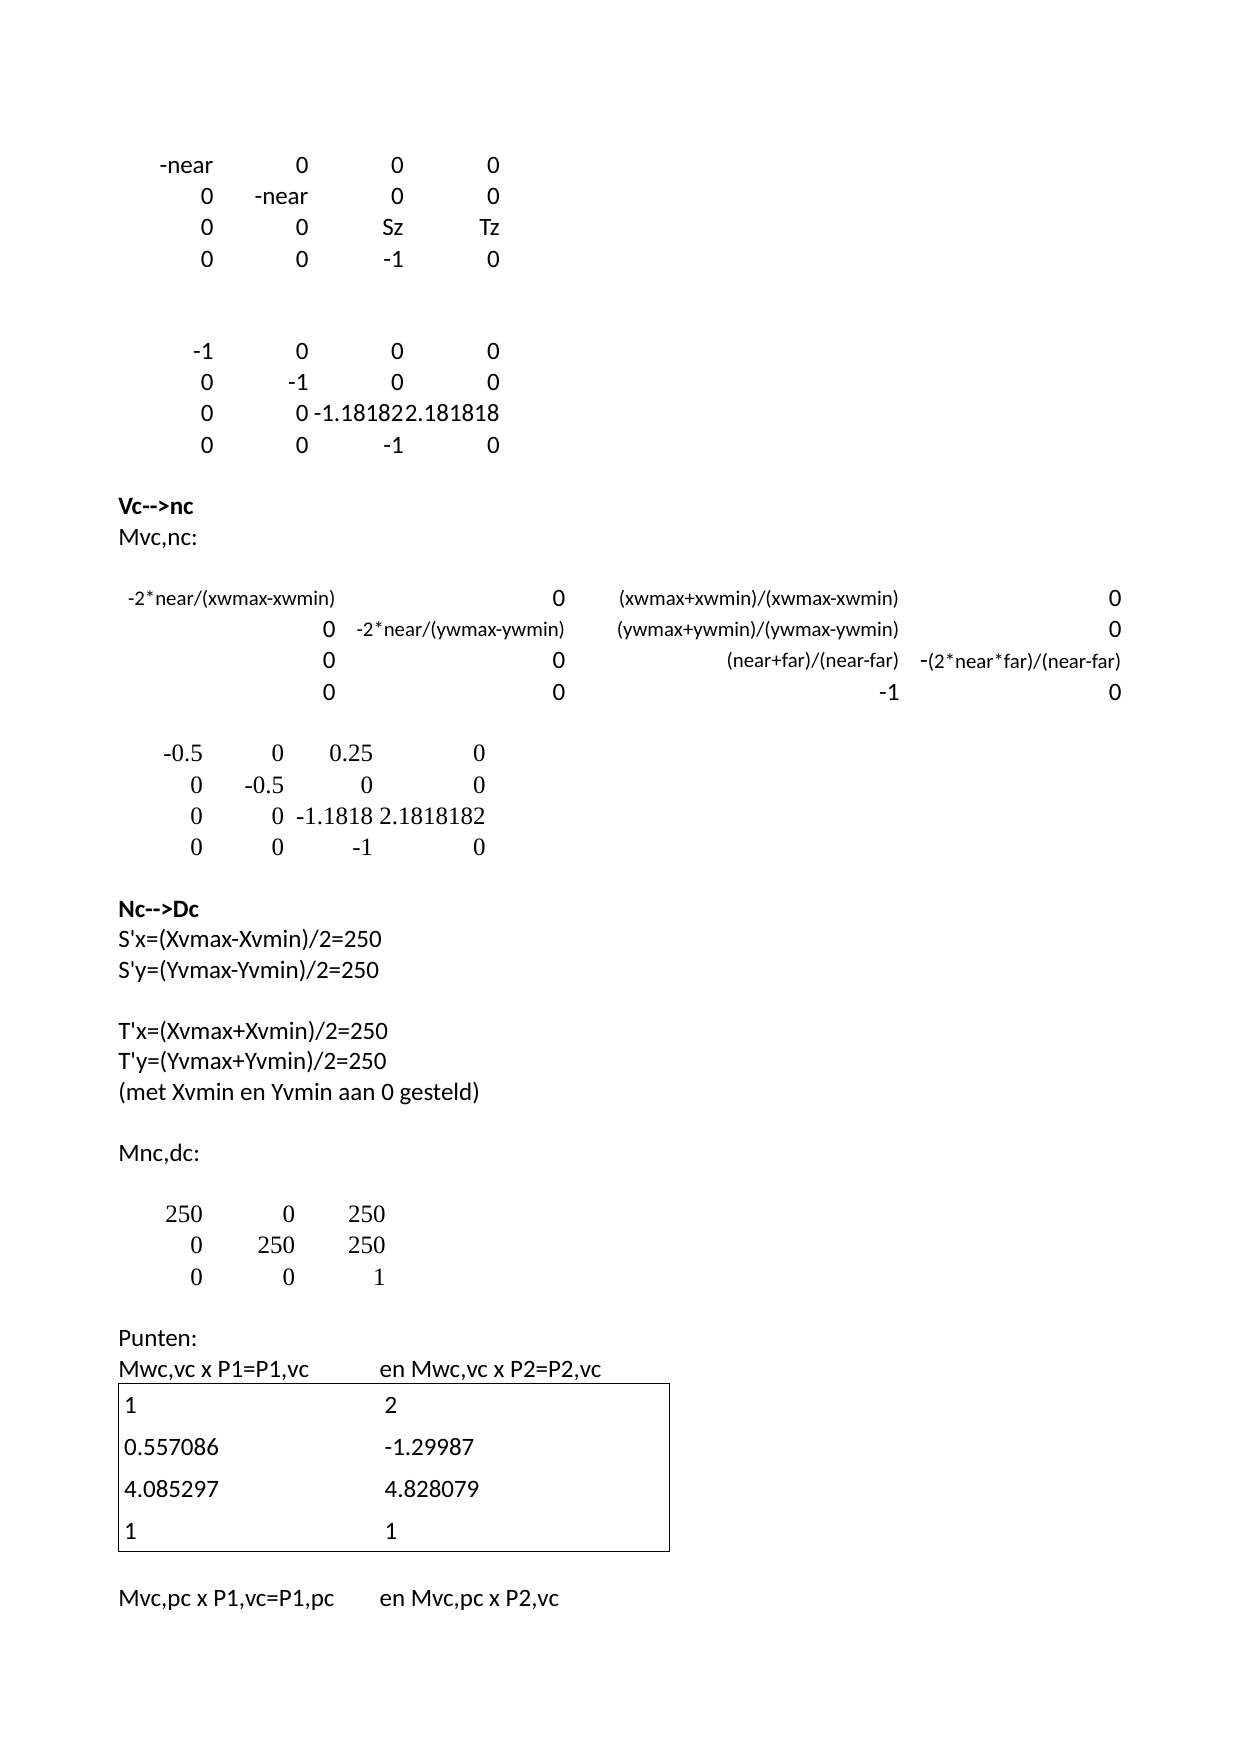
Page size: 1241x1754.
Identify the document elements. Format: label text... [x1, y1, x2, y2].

table_cell -(2*near*far)/(near-far) [899, 644, 1121, 676]
table_cell 1 [119, 1509, 378, 1551]
text Mvc,nc: [118, 521, 1122, 551]
table_cell 0 [118, 243, 213, 274]
table_cell 0 [899, 613, 1121, 644]
table_cell 0 [403, 243, 499, 274]
table_cell 0 [403, 429, 499, 460]
table_header 0 [308, 149, 403, 180]
table_cell 0 [118, 800, 202, 831]
table_header 0 [899, 582, 1121, 613]
table_header 2 [379, 1384, 669, 1425]
text Mvc,pc x P1,vc=P1,pc en Mvc,pc x P2,vc [118, 1582, 1122, 1612]
table_cell 0 [308, 366, 403, 397]
table_cell 0 [373, 831, 485, 862]
table_cell -2*near/(ywmax-ywmin) [335, 613, 565, 644]
table_header 250 [295, 1198, 385, 1229]
table_cell 250 [295, 1229, 385, 1261]
table_cell 0 [403, 366, 499, 397]
table_cell -1 [565, 676, 899, 707]
table_cell -1 [213, 366, 308, 397]
table_cell 0 [335, 676, 565, 707]
table_cell -1 [308, 243, 403, 274]
table_cell -1.18182 [308, 397, 403, 428]
table_cell 1 [379, 1509, 669, 1551]
table_cell 2.181818 [403, 397, 499, 428]
text Mwc,vc x P1=P1,vc en Mwc,vc x P2=P2,vc [118, 1353, 1122, 1383]
table_header 0 [213, 335, 308, 366]
table_cell 0 [213, 429, 308, 460]
table_header 0 [203, 1198, 295, 1229]
table_cell Tz [403, 211, 499, 242]
table_cell 0 [118, 366, 213, 397]
table_cell 0 [118, 1229, 202, 1261]
table_cell -1.1818 [284, 800, 373, 831]
table_header -1 [118, 335, 213, 366]
table_cell 0 [213, 397, 308, 428]
text S'x=(Xvmax-Xvmin)/2=250 [118, 923, 1122, 954]
table_cell 0 [335, 644, 565, 676]
text S'y=(Yvmax-Yvmin)/2=250 [118, 954, 1122, 984]
table_cell Sz [308, 211, 403, 242]
table_cell 0 [118, 429, 213, 460]
text T'x=(Xvmax+Xvmin)/2=250 [118, 1015, 1122, 1045]
table_cell 0 [899, 676, 1121, 707]
table_cell -1 [308, 429, 403, 460]
table_cell -0.5 [203, 769, 284, 800]
table_cell 0 [118, 211, 213, 242]
table_cell 0 [213, 243, 308, 274]
table_cell 4.828079 [379, 1468, 669, 1509]
table_cell (near+far)/(near-far) [565, 644, 899, 676]
table_cell -near [213, 180, 308, 211]
text Mnc,dc: [118, 1137, 1122, 1167]
table_cell 0 [118, 831, 202, 862]
table_header -2*near/(xwmax-xwmin) [118, 582, 335, 613]
table_header 0 [373, 737, 485, 768]
table_cell 0 [118, 180, 213, 211]
table_header -0.5 [118, 737, 202, 768]
table_header 0 [403, 335, 499, 366]
table_cell -1.29987 [379, 1425, 669, 1467]
table_cell 0 [203, 800, 284, 831]
table_cell 0 [308, 180, 403, 211]
text Nc-->Dc [118, 893, 1122, 923]
table_cell 0 [284, 769, 373, 800]
table_header 0 [203, 737, 284, 768]
table_cell 0.557086 [119, 1425, 378, 1467]
table_header -near [118, 149, 213, 180]
table_header 0.25 [284, 737, 373, 768]
table_header 0 [403, 149, 499, 180]
table_cell 0 [118, 769, 202, 800]
text Vc-->nc [118, 490, 1122, 521]
table_header 0 [213, 149, 308, 180]
table_cell 1 [295, 1261, 385, 1292]
table_header 250 [118, 1198, 202, 1229]
table_cell 0 [118, 1261, 202, 1292]
table_cell 2.1818182 [373, 800, 485, 831]
table_header 0 [335, 582, 565, 613]
table_header (xwmax+xwmin)/(xwmax-xwmin) [565, 582, 899, 613]
table_cell 4.085297 [119, 1468, 378, 1509]
table_cell 250 [203, 1229, 295, 1261]
table_cell 0 [203, 831, 284, 862]
table_header 1 [119, 1384, 378, 1425]
table_cell 0 [118, 676, 335, 707]
table_cell 0 [118, 397, 213, 428]
table_cell (ywmax+ywmin)/(ywmax-ywmin) [565, 613, 899, 644]
table_cell 0 [118, 644, 335, 676]
table_cell -1 [284, 831, 373, 862]
text T'y=(Yvmax+Yvmin)/2=250 [118, 1045, 1122, 1076]
table_cell 0 [373, 769, 485, 800]
text Punten: [118, 1322, 1122, 1353]
text (met Xvmin en Yvmin aan 0 gesteld) [118, 1076, 1122, 1106]
table_cell 0 [403, 180, 499, 211]
table_cell 0 [118, 613, 335, 644]
table_cell 0 [203, 1261, 295, 1292]
table_cell 0 [213, 211, 308, 242]
table_header 0 [308, 335, 403, 366]
